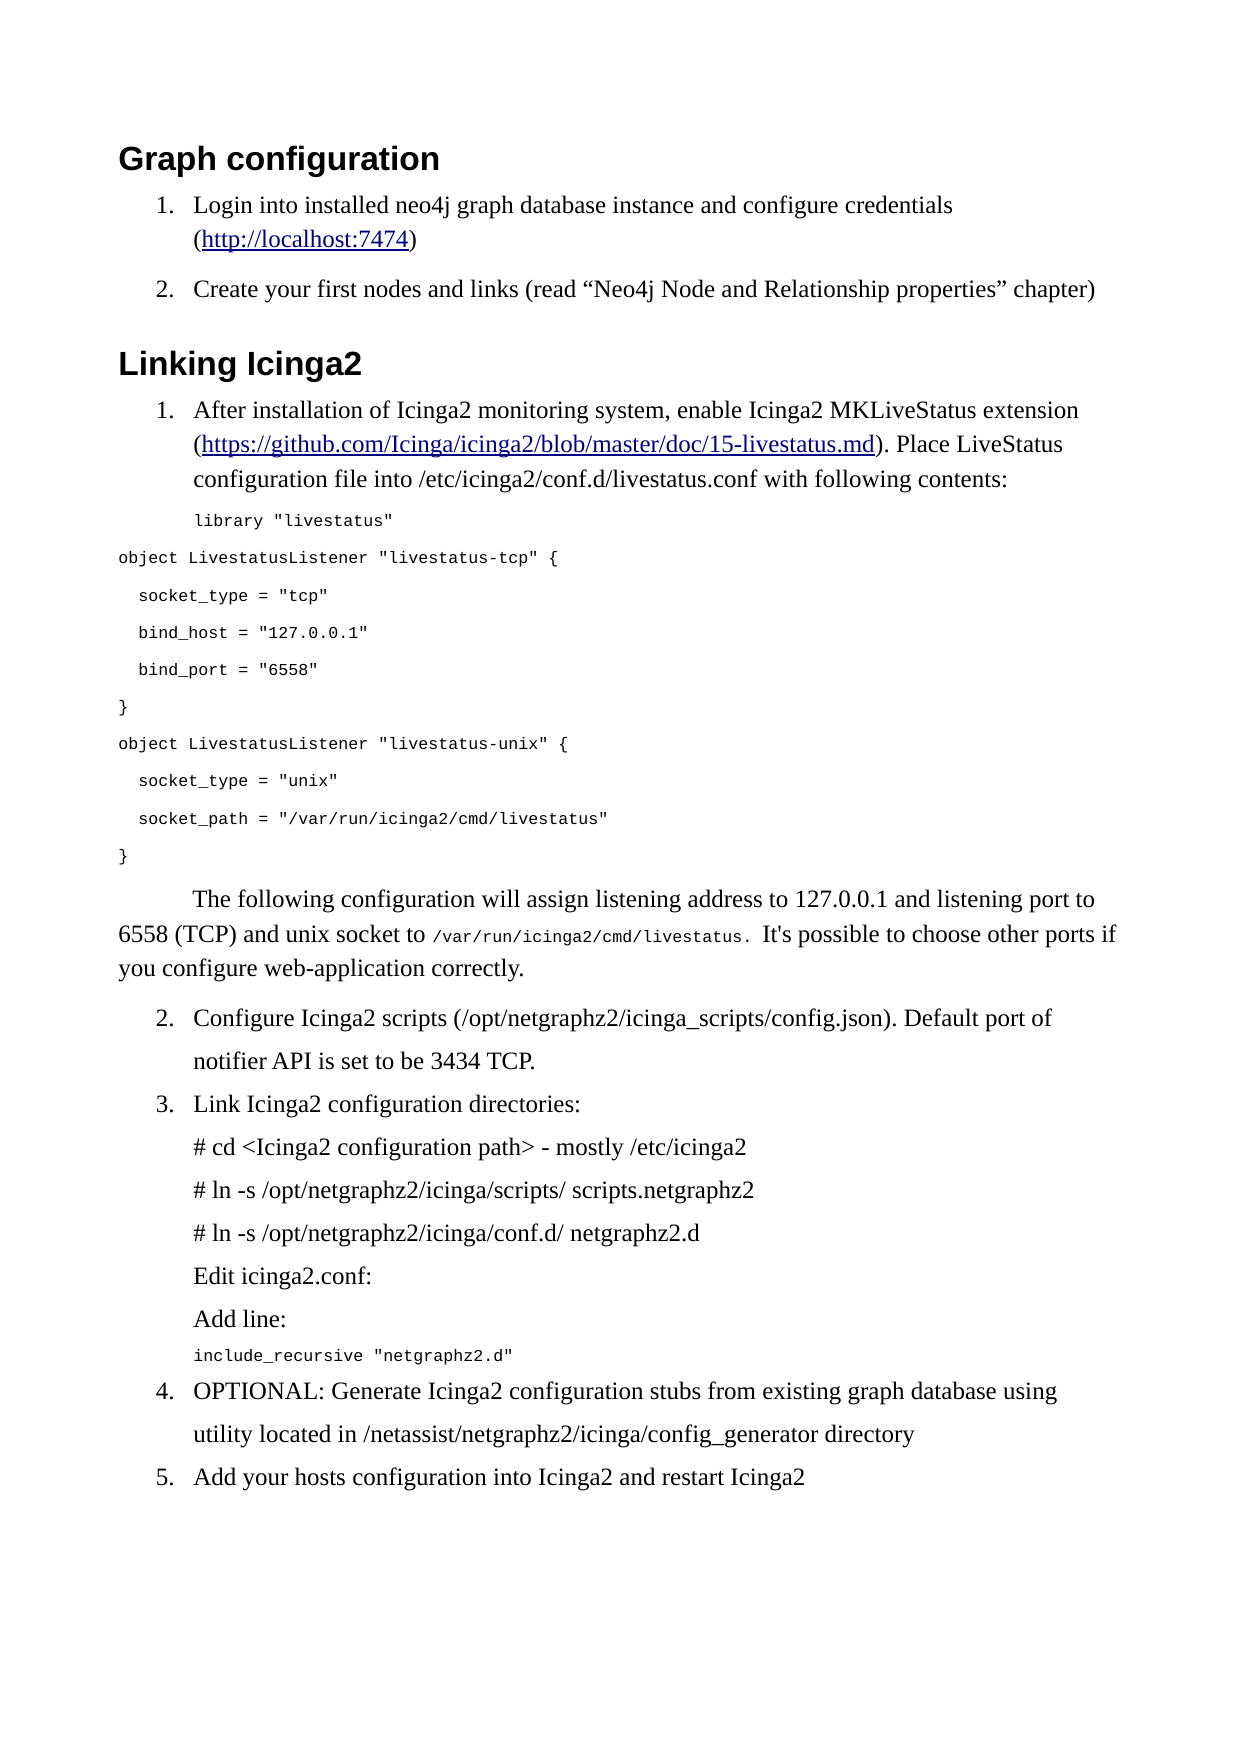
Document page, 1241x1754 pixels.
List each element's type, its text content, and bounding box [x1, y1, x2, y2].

list Login into installed neo4j graph database instance and configure credentials (http://localhost:7474) [156, 190, 1122, 253]
list # ln -s /opt/netgraphz2/icinga/conf.d/ netgraphz2.d [156, 1218, 1122, 1247]
list # cd <Icinga2 configuration path> - mostly /etc/icinga2 [156, 1132, 1122, 1161]
list # ln -s /opt/netgraphz2/icinga/scripts/ scripts.netgraphz2 [156, 1175, 1122, 1204]
subtitle Linking Icinga2 [118, 343, 1122, 382]
text } [118, 847, 1122, 866]
list Edit icinga2.conf: [156, 1261, 1122, 1290]
subtitle Graph configuration [118, 139, 1122, 178]
list library "livestatus" [156, 513, 1122, 532]
text object LivestatusListener "livestatus-unix" { [118, 736, 1122, 755]
text } [118, 699, 1122, 717]
list include_recursive "netgraphz2.d" [156, 1348, 1122, 1366]
text object LivestatusListener "livestatus-tcp" { [118, 550, 1122, 569]
list After installation of Icinga2 monitoring system, enable Icinga2 MKLiveStatus extension (https://github.com/Icinga/icinga2/blob/master/doc/15-livestatus.md). Place LiveStatus configuration file into /etc/icinga2/conf.d/livestatus.conf with following contents: [156, 395, 1122, 492]
text bind_host = "127.0.0.1" [118, 624, 1122, 643]
text socket_type = "tcp" [118, 587, 1122, 606]
text The following configuration will assign listening address to 127.0.0.1 and listening port to 6558 (TCP) and unix socket to /var/run/icinga2/cmd/livestatus. It's possible to choose other ports if you configure web-application correctly. [118, 884, 1122, 982]
list Configure Icinga2 scripts (/opt/netgraphz2/icinga_scripts/config.json). Default port of notifier API is set to be 3434 TCP. [156, 1003, 1122, 1074]
list Create your first nodes and links (read “Neo4j Node and Relationship properties” chapter) [156, 274, 1122, 302]
list OPTIONAL: Generate Icinga2 configuration stubs from existing graph database using utility located in /netassist/netgraphz2/icinga/config_generator directory [156, 1376, 1122, 1448]
list Add line: [156, 1304, 1122, 1333]
text bind_port = "6558" [118, 661, 1122, 680]
text socket_path = "/var/run/icinga2/cmd/livestatus" [118, 810, 1122, 829]
text socket_type = "unix" [118, 773, 1122, 792]
list Add your hosts configuration into Icinga2 and restart Icinga2 [156, 1462, 1122, 1491]
list Link Icinga2 configuration directories: [156, 1089, 1122, 1118]
